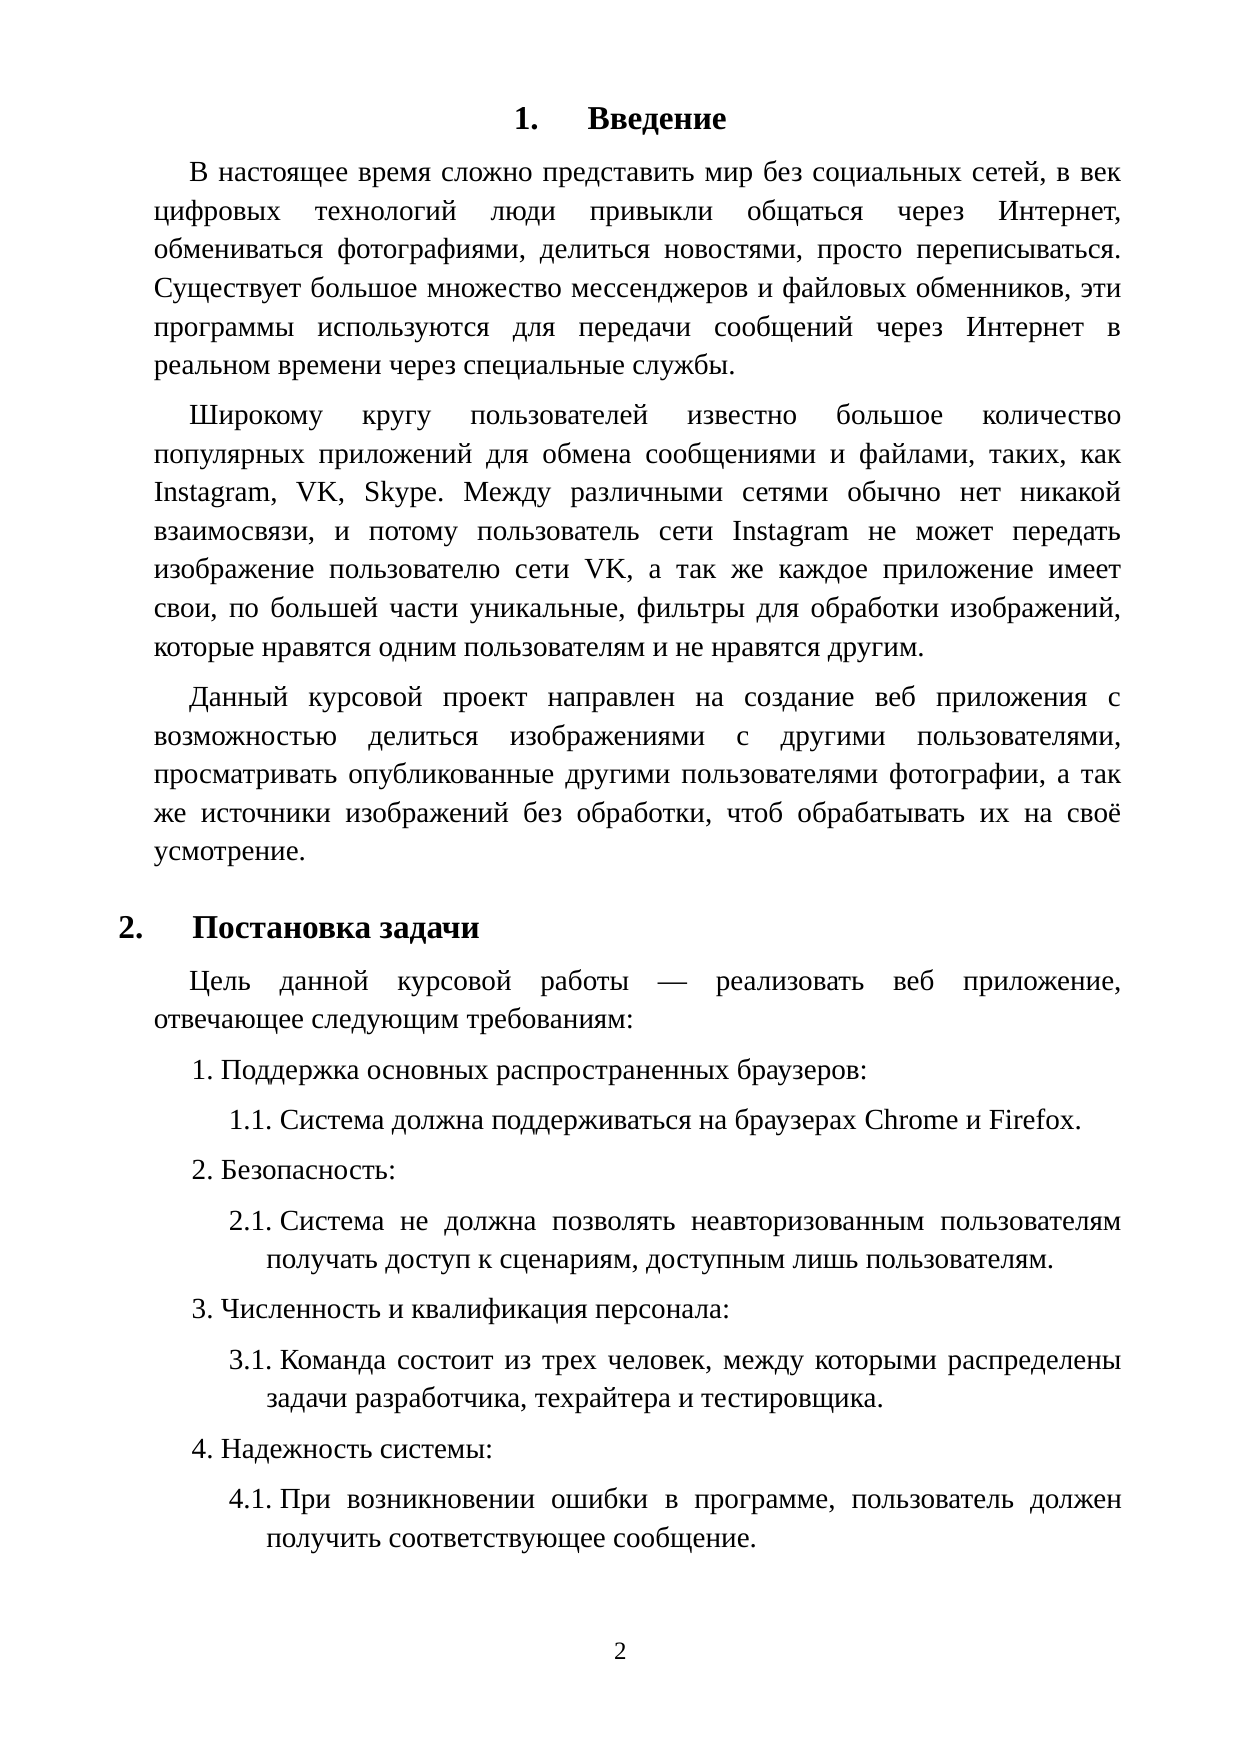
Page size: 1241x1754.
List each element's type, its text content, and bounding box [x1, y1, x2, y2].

text Данный курсовой проект направлен на создание веб приложения с возможностью делиться изображениями с другими пользователями, просматривать опубликованные другими пользователями фотографии, а так же источники изображений без обработки, чтоб обрабатывать их на своё усмотрение. [153, 679, 1122, 867]
subtitle Постановка задачи [118, 907, 1122, 946]
list Численность и квалификация персонала: [191, 1292, 1122, 1325]
text Цель данной курсовой работы — реализовать веб приложение, отвечающее следующим требованиям: [153, 963, 1122, 1035]
list Команда состоит из трех человек, между которыми распределены задачи разработчика, техрайтера и тестировщика. [228, 1342, 1122, 1414]
list Система не должна позволять неавторизованным пользователям получать доступ к сценариям, доступным лишь пользователям. [228, 1203, 1122, 1275]
text Широкому кругу пользователей известно большое количество популярных приложений для обмена сообщениями и файлами, таких, как Instagram, VK, Skype. Между различными сетями обычно нет никакой взаимосвязи, и потому пользователь сети Instagram не может передать изображение пользователю сети VK, а так же каждое приложение имеет свои, по большей части уникальные, фильтры для обработки изображений, которые нравятся одним пользователям и не нравятся другим. [153, 397, 1122, 662]
list При возникновении ошибки в программе, пользователь должен получить соответствующее сообщение. [228, 1481, 1122, 1553]
subtitle Введение [118, 99, 1122, 137]
list Система должна поддерживаться на браузерах Chrome и Firefox. [228, 1102, 1122, 1136]
text В настоящее время сложно представить мир без социальных сетей, в век цифровых технологий люди привыкли общаться через Интернет, обмениваться фотографиями, делиться новостями, просто переписываться. Существует большое множество мессенджеров и файловых обменников, эти программы используются для передачи сообщений через Интернет в реальном времени через специальные службы. [153, 154, 1122, 381]
list Безопасность: [191, 1152, 1122, 1186]
list Надежность системы: [191, 1431, 1122, 1464]
list Поддержка основных распространенных браузеров: [191, 1052, 1122, 1085]
